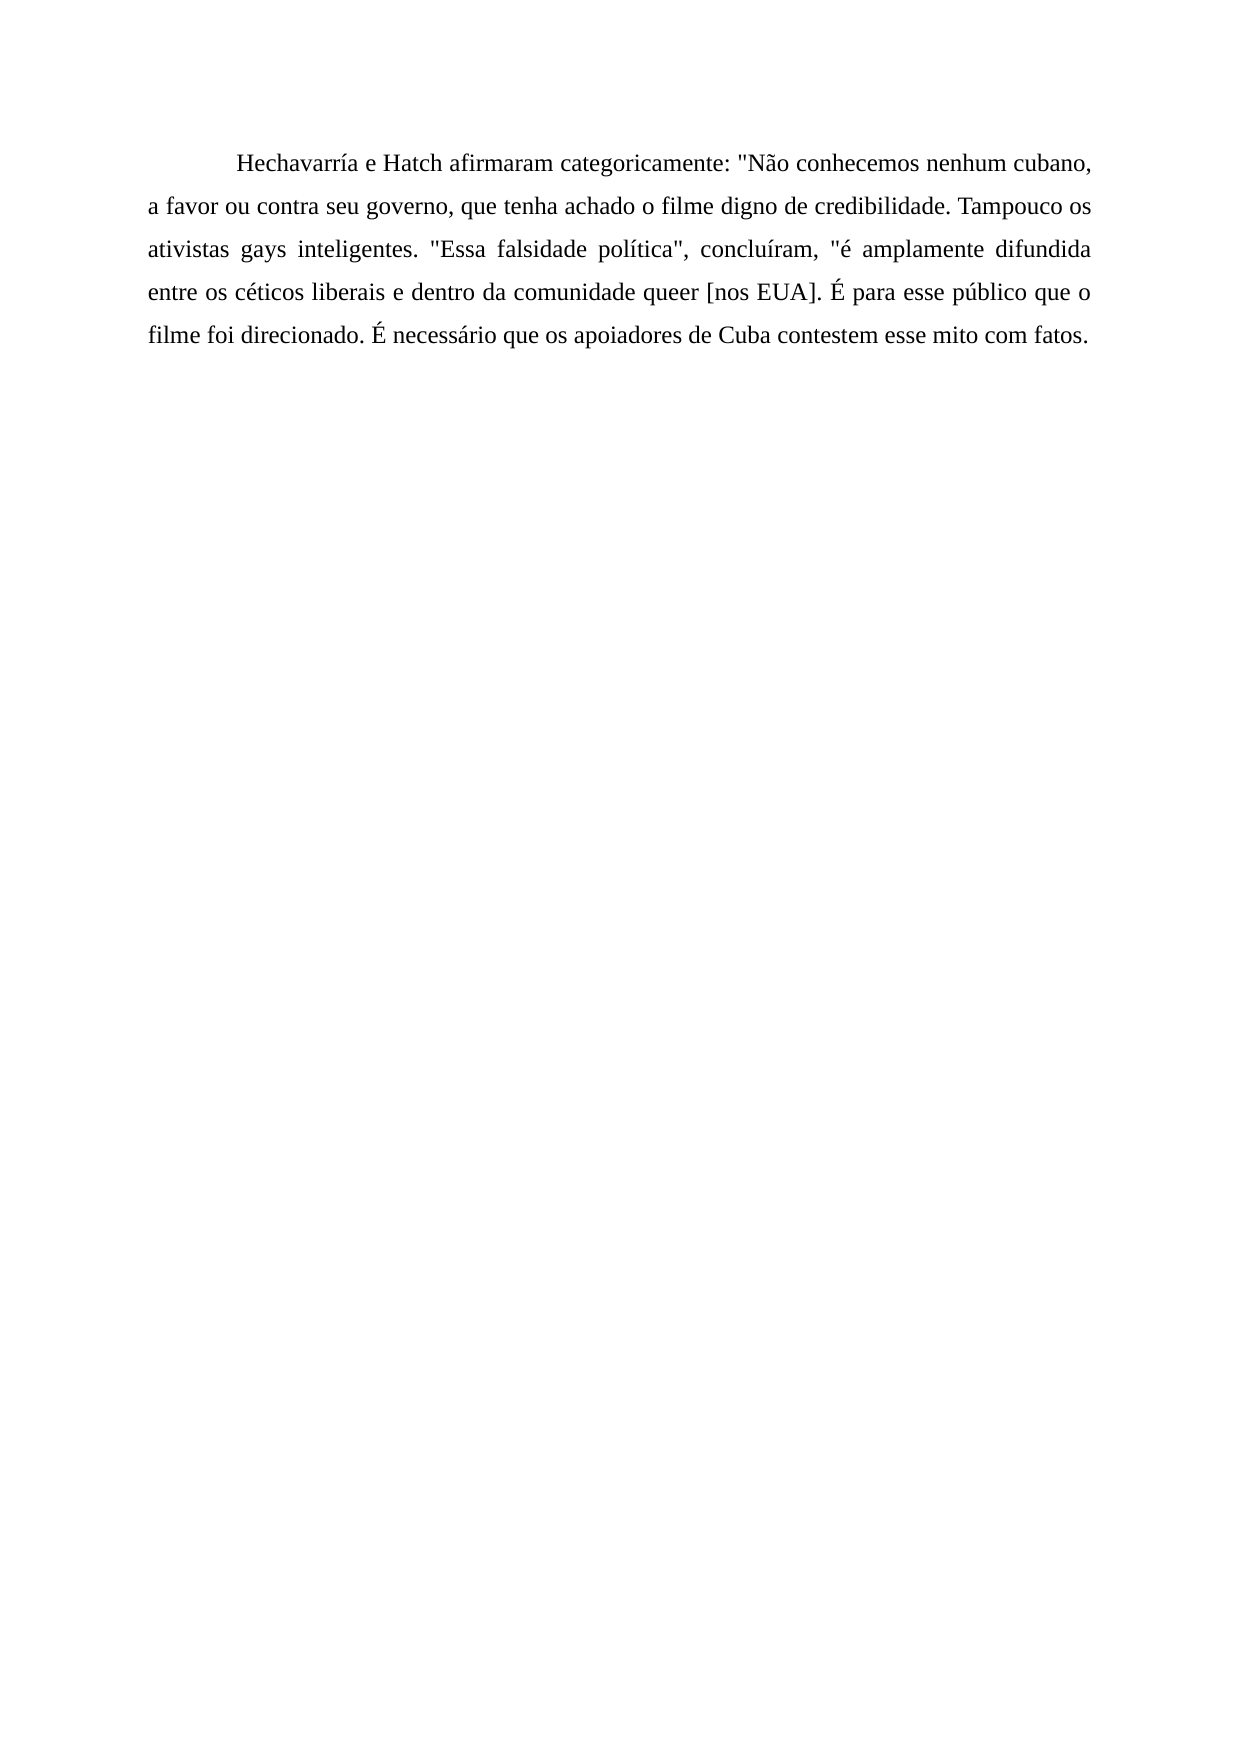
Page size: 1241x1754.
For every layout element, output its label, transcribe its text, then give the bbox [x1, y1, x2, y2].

text Hechavarría e Hatch afirmaram categoricamente: "Não conhecemos nenhum cubano, a favor ou contra seu governo, que tenha achado o filme digno de credibilidade. Tampouco os ativistas gays inteligentes. "Essa falsidade política", concluíram, "é amplamente difundida entre os céticos liberais e dentro da comunidade queer [nos EUA]. É para esse público que o filme foi direcionado. É necessário que os apoiadores de Cuba contestem esse mito com fatos. [148, 148, 1093, 349]
